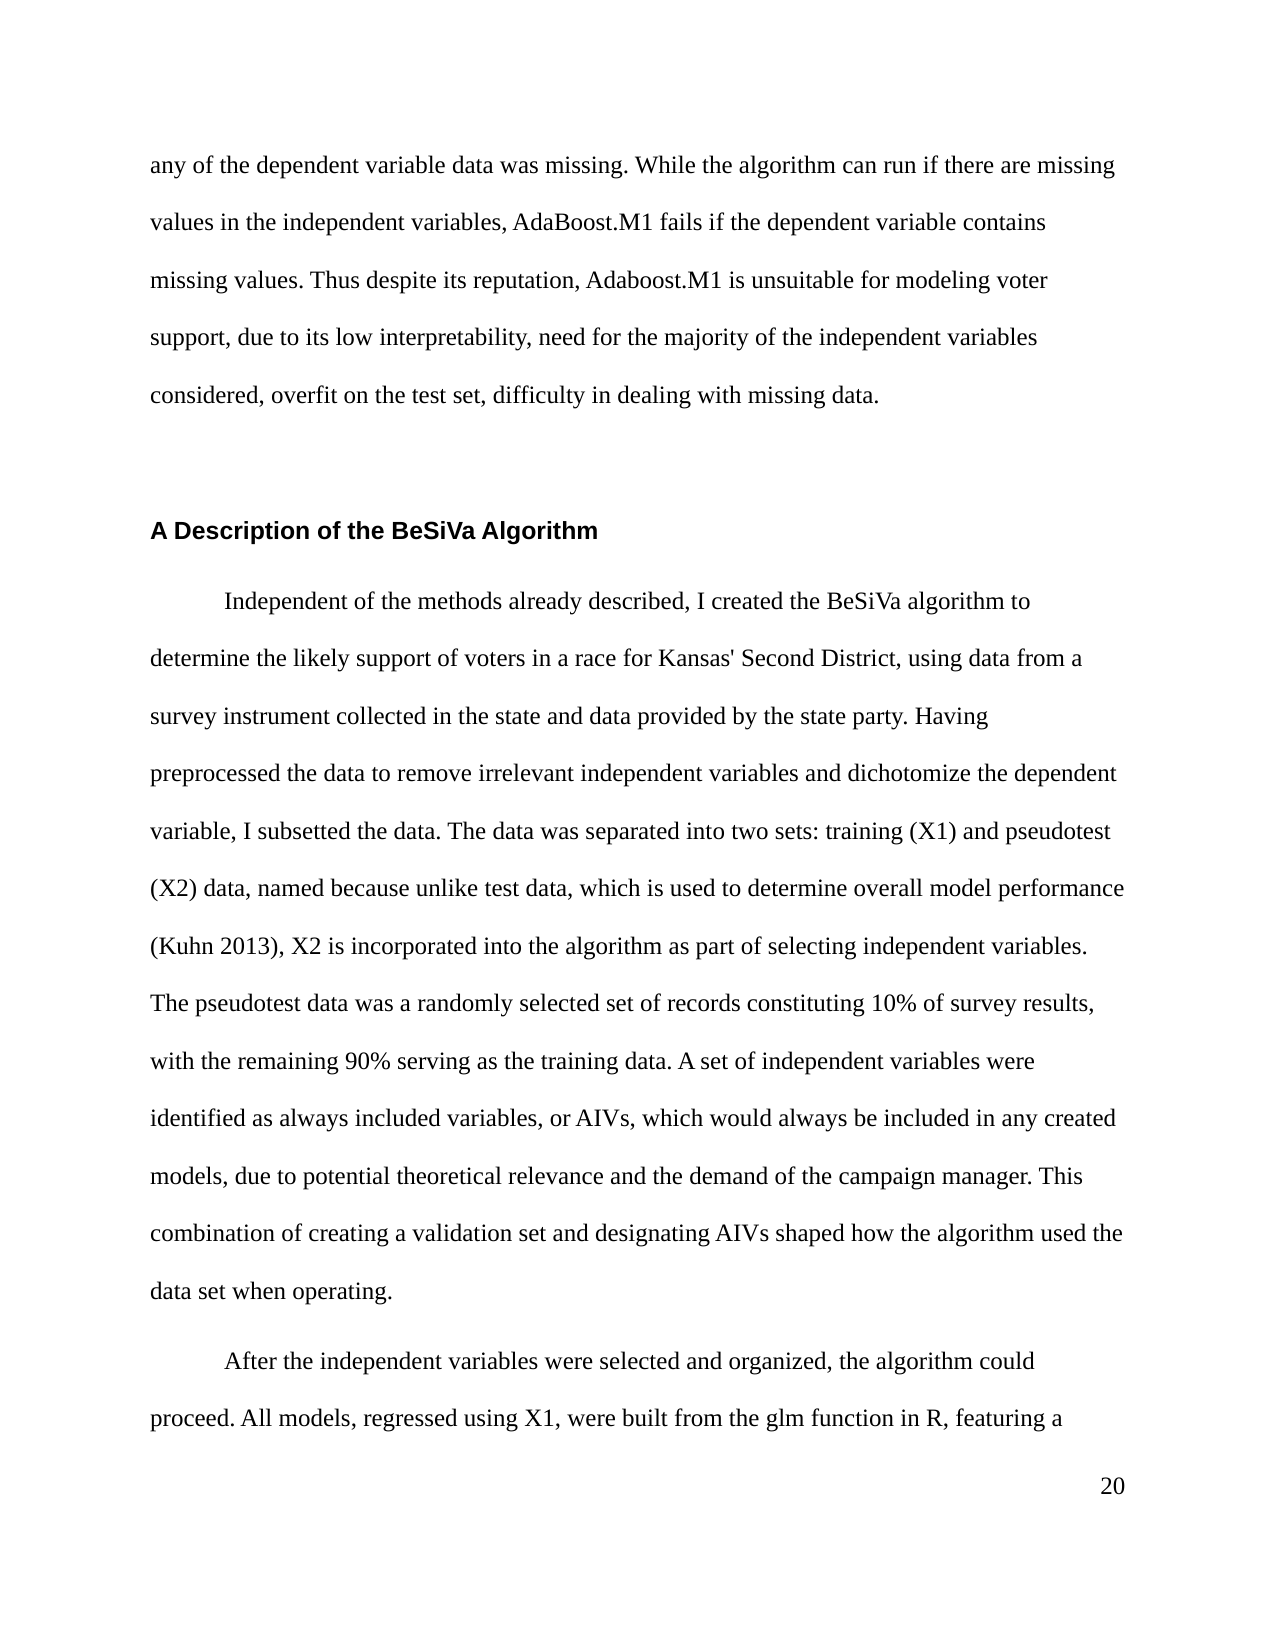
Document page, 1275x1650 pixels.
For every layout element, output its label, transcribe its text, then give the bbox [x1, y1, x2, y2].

text After the independent variables were selected and organized, the algorithm could proceed. All models, regressed using X1, were built from the glm function in R, featuring a [150, 1346, 1125, 1432]
text Independent of the methods already described, I created the BeSiVa algorithm to determine the likely support of voters in a race for Kansas' Second District, using data from a survey instrument collected in the state and data provided by the state party. Having preprocessed the data to remove irrelevant independent variables and dichotomize the dependent variable, I subsetted the data. The data was separated into two sets: training (X1) and pseudotest (X2) data, named because unlike test data, which is used to determine overall model performance (Kuhn 2013), X2 is incorporated into the algorithm as part of selecting independent variables. The pseudotest data was a randomly selected set of records constituting 10% of survey results, with the remaining 90% serving as the training data. A set of independent variables were identified as always included variables, or AIVs, which would always be included in any created models, due to potential theoretical relevance and the demand of the campaign manager. This combination of creating a validation set and designating AIVs shaped how the algorithm used the data set when operating. [150, 586, 1125, 1304]
text any of the dependent variable data was missing. While the algorithm can run if there are missing values in the independent variables, AdaBoost.M1 fails if the dependent variable contains missing values. Thus despite its reputation, Adaboost.M1 is unsuitable for modeling voter support, due to its low interpretability, need for the majority of the independent variables considered, overfit on the test set, difficulty in dealing with missing data. [150, 150, 1125, 409]
subtitle A Description of the BeSiVa Algorithm [150, 516, 1125, 545]
